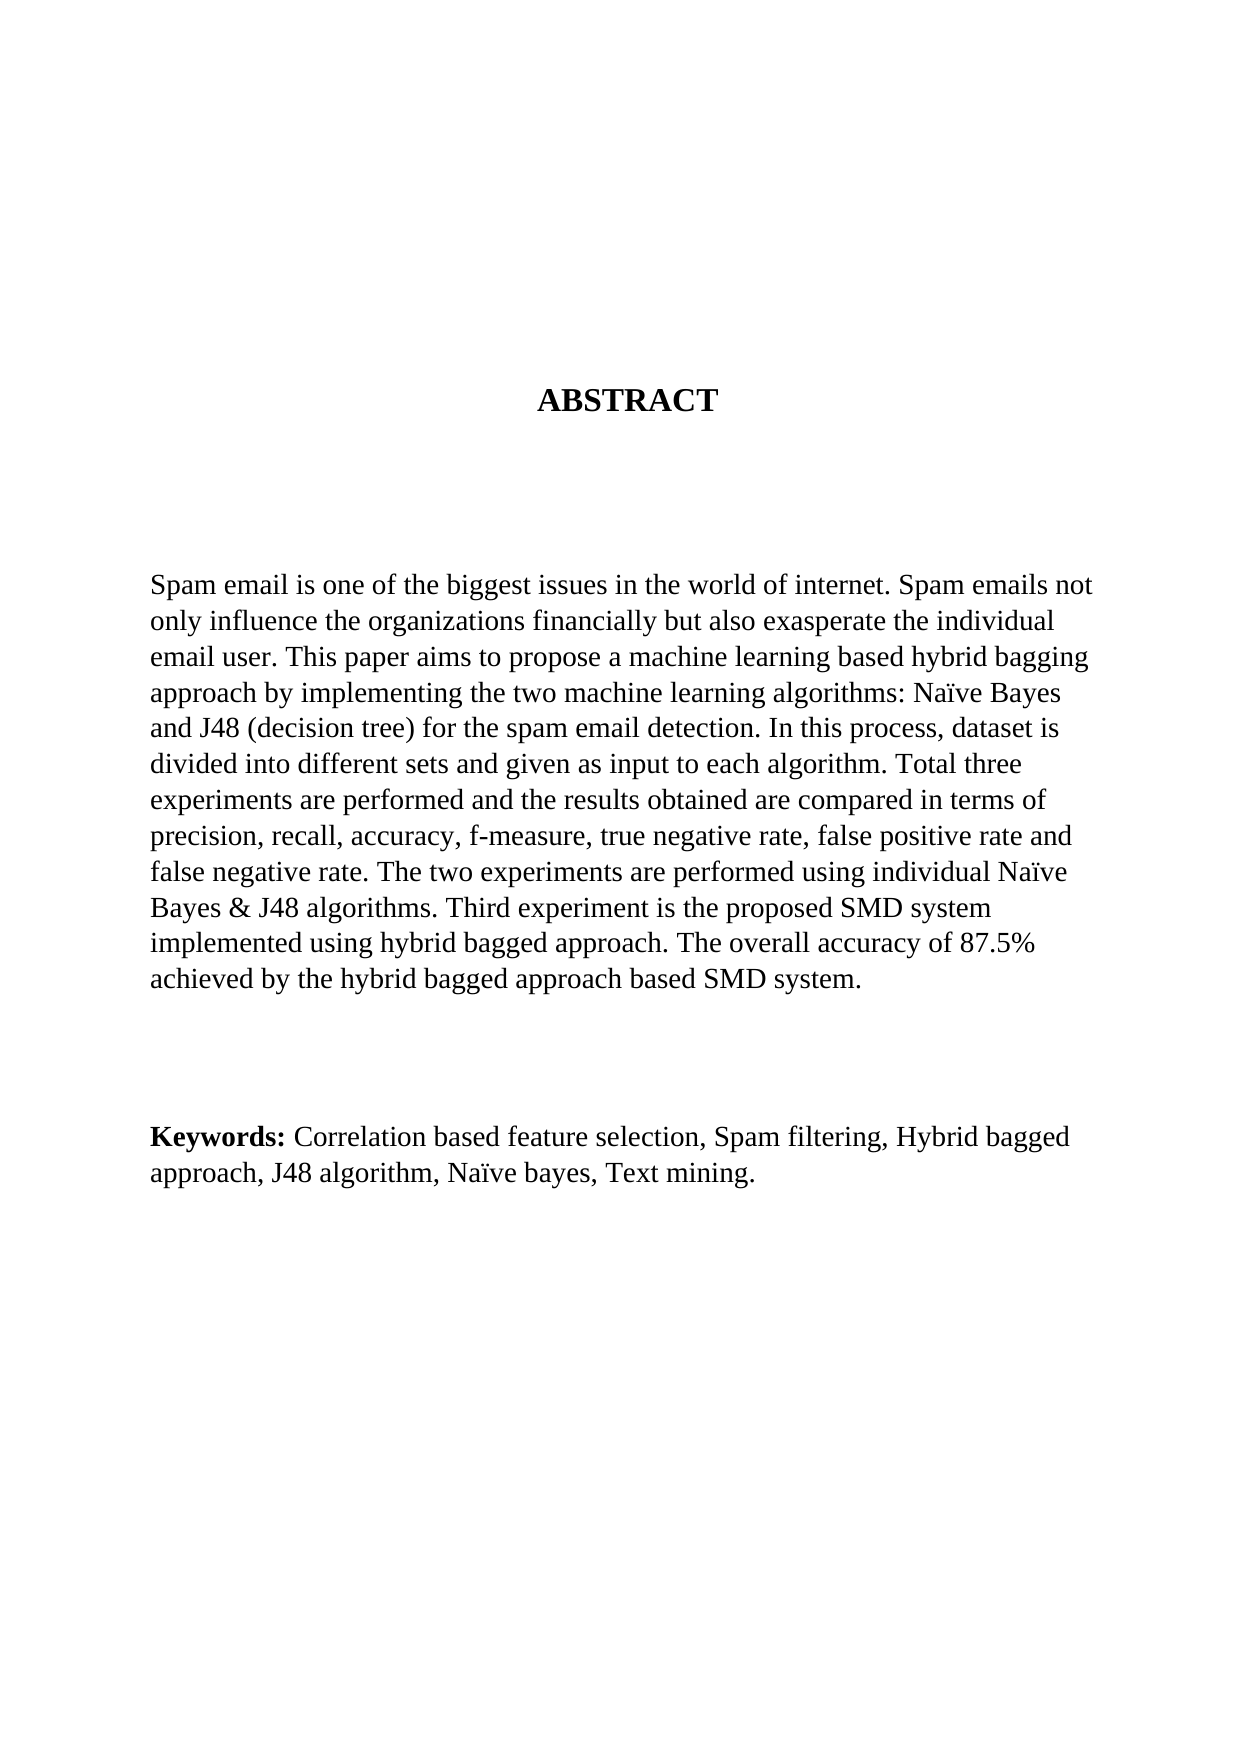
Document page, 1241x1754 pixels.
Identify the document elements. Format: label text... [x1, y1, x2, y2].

text ABSTRACT [150, 380, 1105, 419]
text Keywords: Correlation based feature selection, Spam filtering, Hybrid bagged approach, J48 algorithm, Naïve bayes, Text mining. [150, 1119, 1105, 1188]
text Spam email is one of the biggest issues in the world of internet. Spam emails not only influence the organizations financially but also exasperate the individual email user. This paper aims to propose a machine learning based hybrid bagging approach by implementing the two machine learning algorithms: Naïve Bayes and J48 (decision tree) for the spam email detection. In this process, dataset is divided into different sets and given as input to each algorithm. Total three experiments are performed and the results obtained are compared in terms of precision, recall, accuracy, f-measure, true negative rate, false positive rate and false negative rate. The two experiments are performed using individual Naïve Bayes & J48 algorithms. Third experiment is the proposed SMD system implemented using hybrid bagged approach. The overall accuracy of 87.5% achieved by the hybrid bagged approach based SMD system. [150, 567, 1105, 995]
